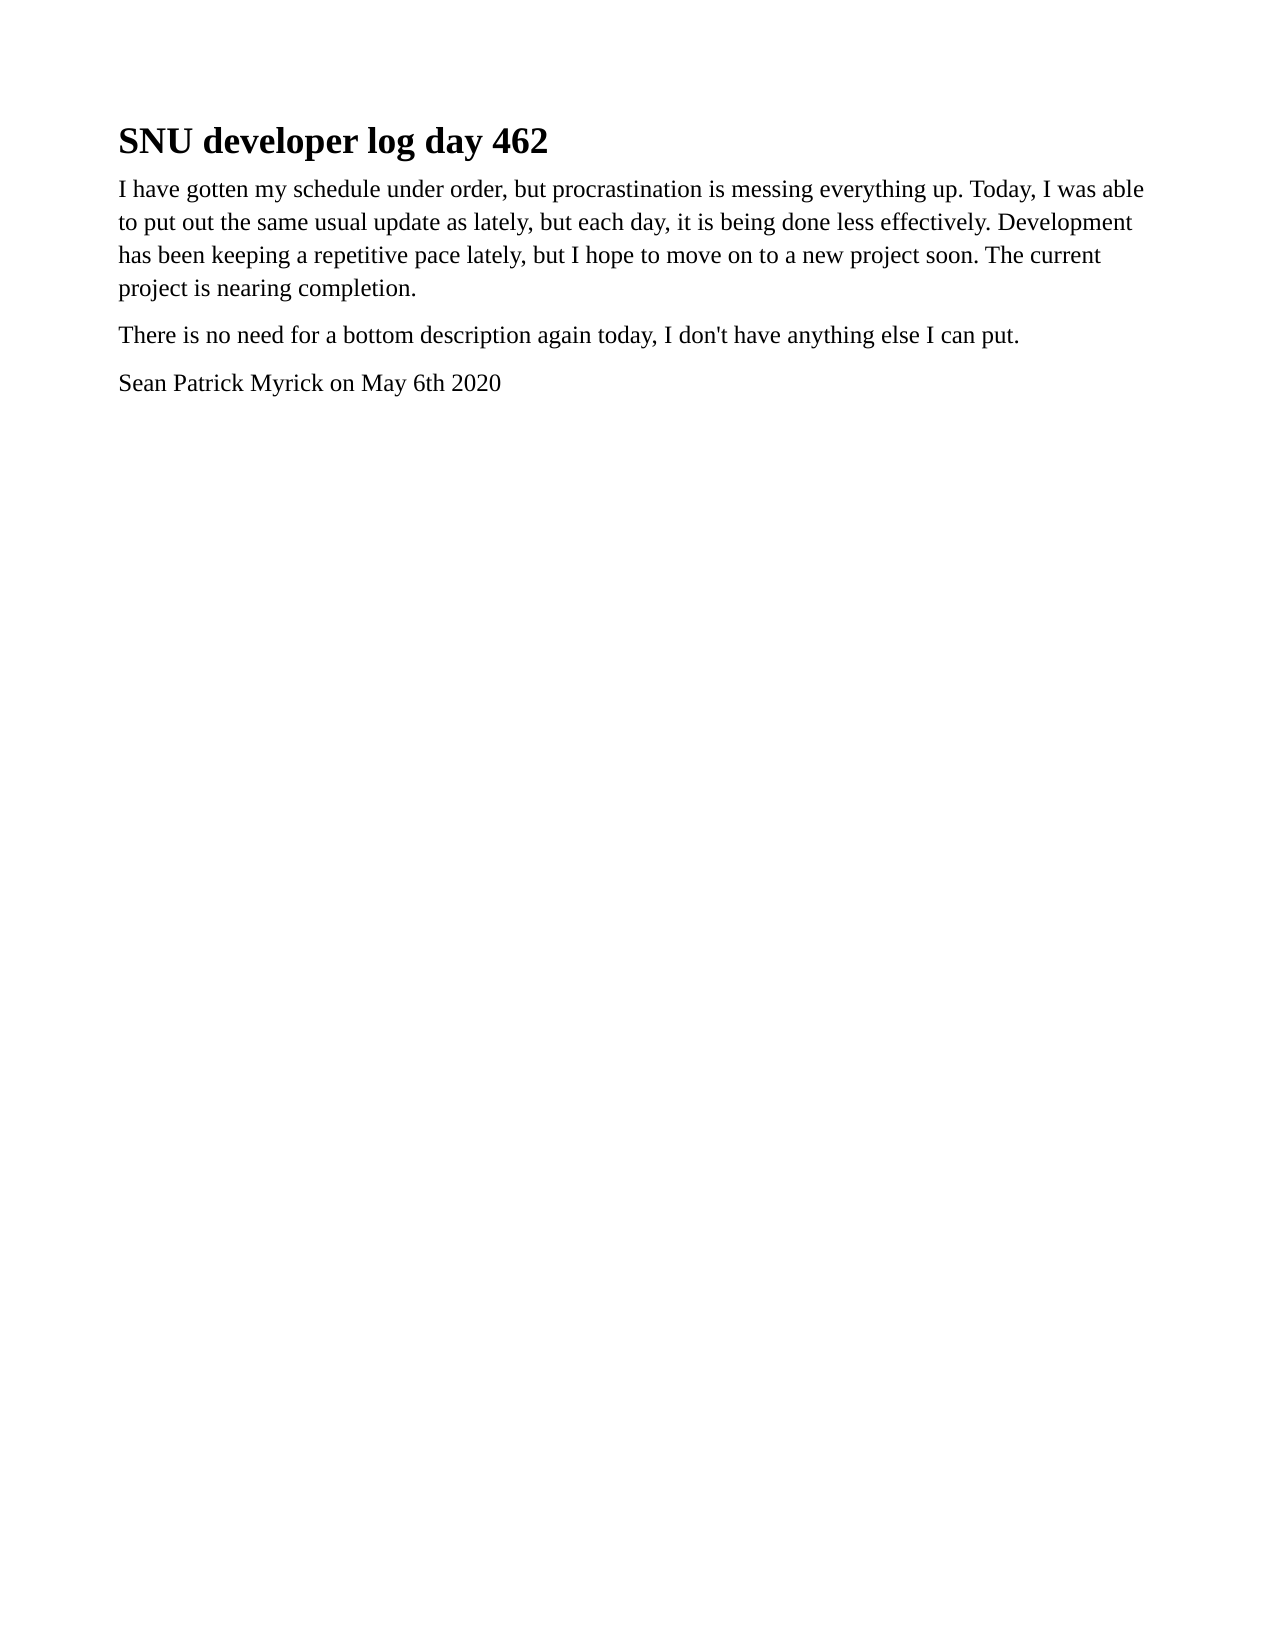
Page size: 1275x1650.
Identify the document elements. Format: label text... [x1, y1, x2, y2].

text Sean Patrick Myrick on May 6th 2020 [118, 368, 1157, 397]
text There is no need for a bottom description again today, I don't have anything else I can put. [118, 320, 1157, 349]
subtitle SNU developer log day 462 [118, 118, 1157, 161]
text I have gotten my schedule under order, but procrastination is messing everything up. Today, I was able to put out the same usual update as lately, but each day, it is being done less effectively. Development has been keeping a repetitive pace lately, but I hope to move on to a new project soon. The current project is nearing completion. [118, 174, 1157, 302]
